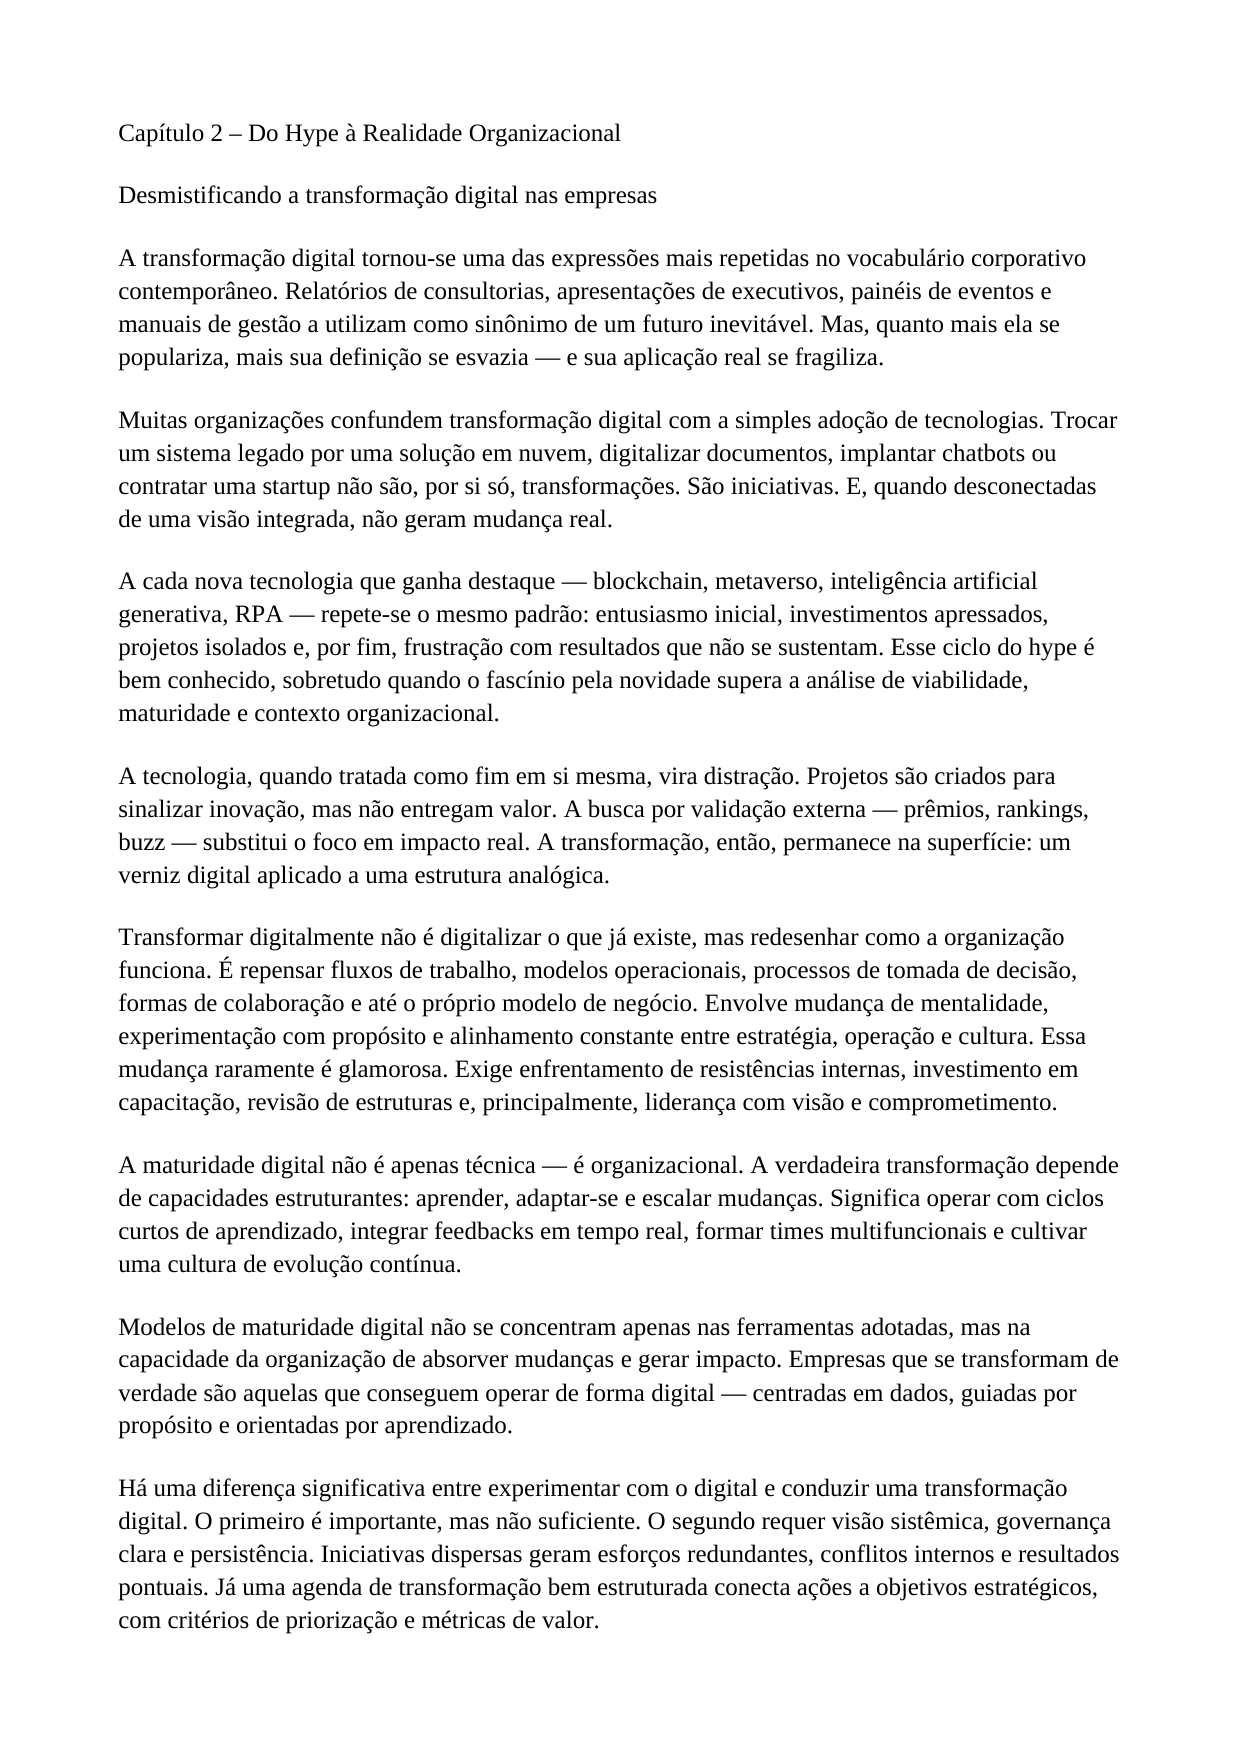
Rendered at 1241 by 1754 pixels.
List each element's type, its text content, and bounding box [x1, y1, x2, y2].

text Desmistificando a transformação digital nas empresas [118, 181, 1122, 209]
text Muitas organizações confundem transformação digital com a simples adoção de tecnologias. Trocar um sistema legado por uma solução em nuvem, digitalizar documentos, implantar chatbots ou contratar uma startup não são, por si só, transformações. São iniciativas. E, quando desconectadas de uma visão integrada, não geram mudança real. [118, 405, 1122, 532]
text A tecnologia, quando tratada como fim em si mesma, vira distração. Projetos são criados para sinalizar inovação, mas não entregam valor. A busca por validação externa — prêmios, rankings, buzz — substitui o foco em impacto real. A transformação, então, permanece na superfície: um verniz digital aplicado a uma estrutura analógica. [118, 761, 1122, 889]
text A transformação digital tornou-se uma das expressões mais repetidas no vocabulário corporativo contemporâneo. Relatórios de consultorias, apresentações de executivos, painéis de eventos e manuais de gestão a utilizam como sinônimo de um futuro inevitável. Mas, quanto mais ela se populariza, mais sua definição se esvazia — e sua aplicação real se fragiliza. [118, 243, 1122, 371]
text A cada nova tecnologia que ganha destaque — blockchain, metaverso, inteligência artificial generativa, RPA — repete-se o mesmo padrão: entusiasmo inicial, investimentos apressados, projetos isolados e, por fim, frustração com resultados que não se sustentam. Esse ciclo do hype é bem conhecido, sobretudo quando o fascínio pela novidade supera a análise de viabilidade, maturidade e contexto organizacional. [118, 566, 1122, 727]
text Modelos de maturidade digital não se concentram apenas nas ferramentas adotadas, mas na capacidade da organização de absorver mudanças e gerar impacto. Empresas que se transformam de verdade são aquelas que conseguem operar de forma digital — centradas em dados, guiadas por propósito e orientadas por aprendizado. [118, 1312, 1122, 1439]
text Há uma diferença significativa entre experimentar com o digital e conduzir uma transformação digital. O primeiro é importante, mas não suficiente. O segundo requer visão sistêmica, governança clara e persistência. Iniciativas dispersas geram esforços redundantes, conflitos internos e resultados pontuais. Já uma agenda de transformação bem estruturada conecta ações a objetivos estratégicos, com critérios de priorização e métricas de valor. [118, 1473, 1122, 1634]
text Transformar digitalmente não é digitalizar o que já existe, mas redesenhar como a organização funciona. É repensar fluxos de trabalho, modelos operacionais, processos de tomada de decisão, formas de colaboração e até o próprio modelo de negócio. Envolve mudança de mentalidade, experimentação com propósito e alinhamento constante entre estratégia, operação e cultura. Essa mudança raramente é glamorosa. Exige enfrentamento de resistências internas, investimento em capacitação, revisão de estruturas e, principalmente, liderança com visão e comprometimento. [118, 922, 1122, 1116]
text A maturidade digital não é apenas técnica — é organizacional. A verdadeira transformação depende de capacidades estruturantes: aprender, adaptar-se e escalar mudanças. Significa operar com ciclos curtos de aprendizado, integrar feedbacks em tempo real, formar times multifuncionais e cultivar uma cultura de evolução contínua. [118, 1150, 1122, 1278]
text Capítulo 2 – Do Hype à Realidade Organizacional [118, 118, 1122, 147]
